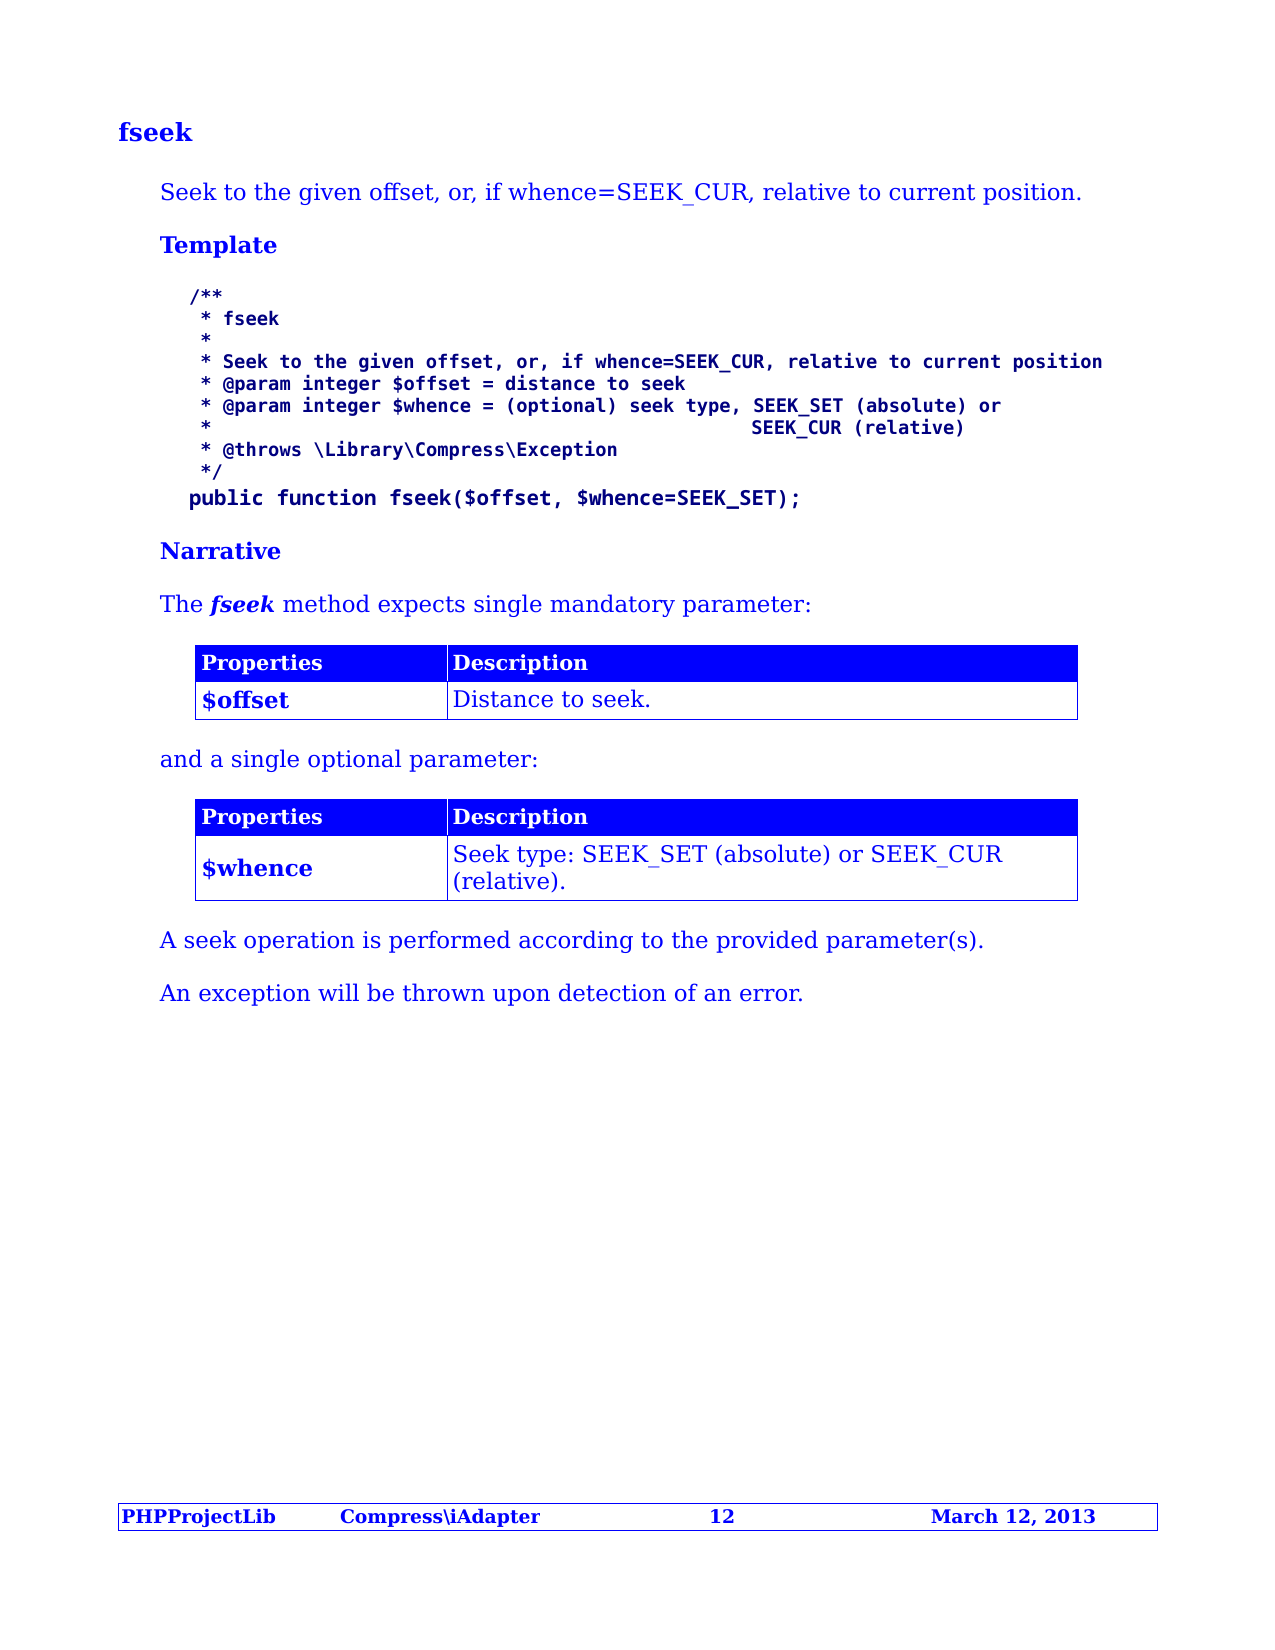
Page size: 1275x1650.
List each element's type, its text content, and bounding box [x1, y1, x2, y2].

text and a single optional parameter: [159, 746, 1157, 773]
table_cell $whence [196, 836, 447, 900]
table_header Properties [196, 646, 447, 681]
list * Seek to the given offset, or, if whence=SEEK_CUR, relative to current position [189, 351, 1157, 373]
list */ [189, 461, 1157, 483]
text Template [159, 232, 1157, 259]
text Seek to the given offset, or, if whence=SEEK_CUR, relative to current position. [159, 179, 1157, 205]
table_header Description [448, 646, 1077, 681]
table_cell $offset [196, 682, 447, 719]
text The fseek method expects single mandatory parameter: [159, 591, 1157, 618]
list /** [189, 286, 1157, 308]
title fseek [118, 118, 1157, 147]
list * SEEK_CUR (relative) [189, 417, 1157, 439]
list public function fseek($offset, $whence=SEEK_SET); [189, 483, 1157, 511]
table_cell Distance to seek. [448, 682, 1077, 719]
list * [189, 329, 1157, 351]
table_header Description [448, 800, 1077, 835]
list * @param integer $offset = distance to seek [189, 373, 1157, 395]
text A seek operation is performed according to the provided parameter(s). [159, 927, 1157, 954]
text An exception will be thrown upon detection of an error. [159, 980, 1157, 1007]
list * @param integer $whence = (optional) seek type, SEEK_SET (absolute) or [189, 395, 1157, 417]
table_header Properties [196, 800, 447, 835]
text Narrative [159, 538, 1157, 565]
table_cell Seek type: SEEK_SET (absolute) or SEEK_CUR (relative). [448, 836, 1077, 900]
list * fseek [189, 308, 1157, 329]
list * @throws \Library\Compress\Exception [189, 439, 1157, 461]
